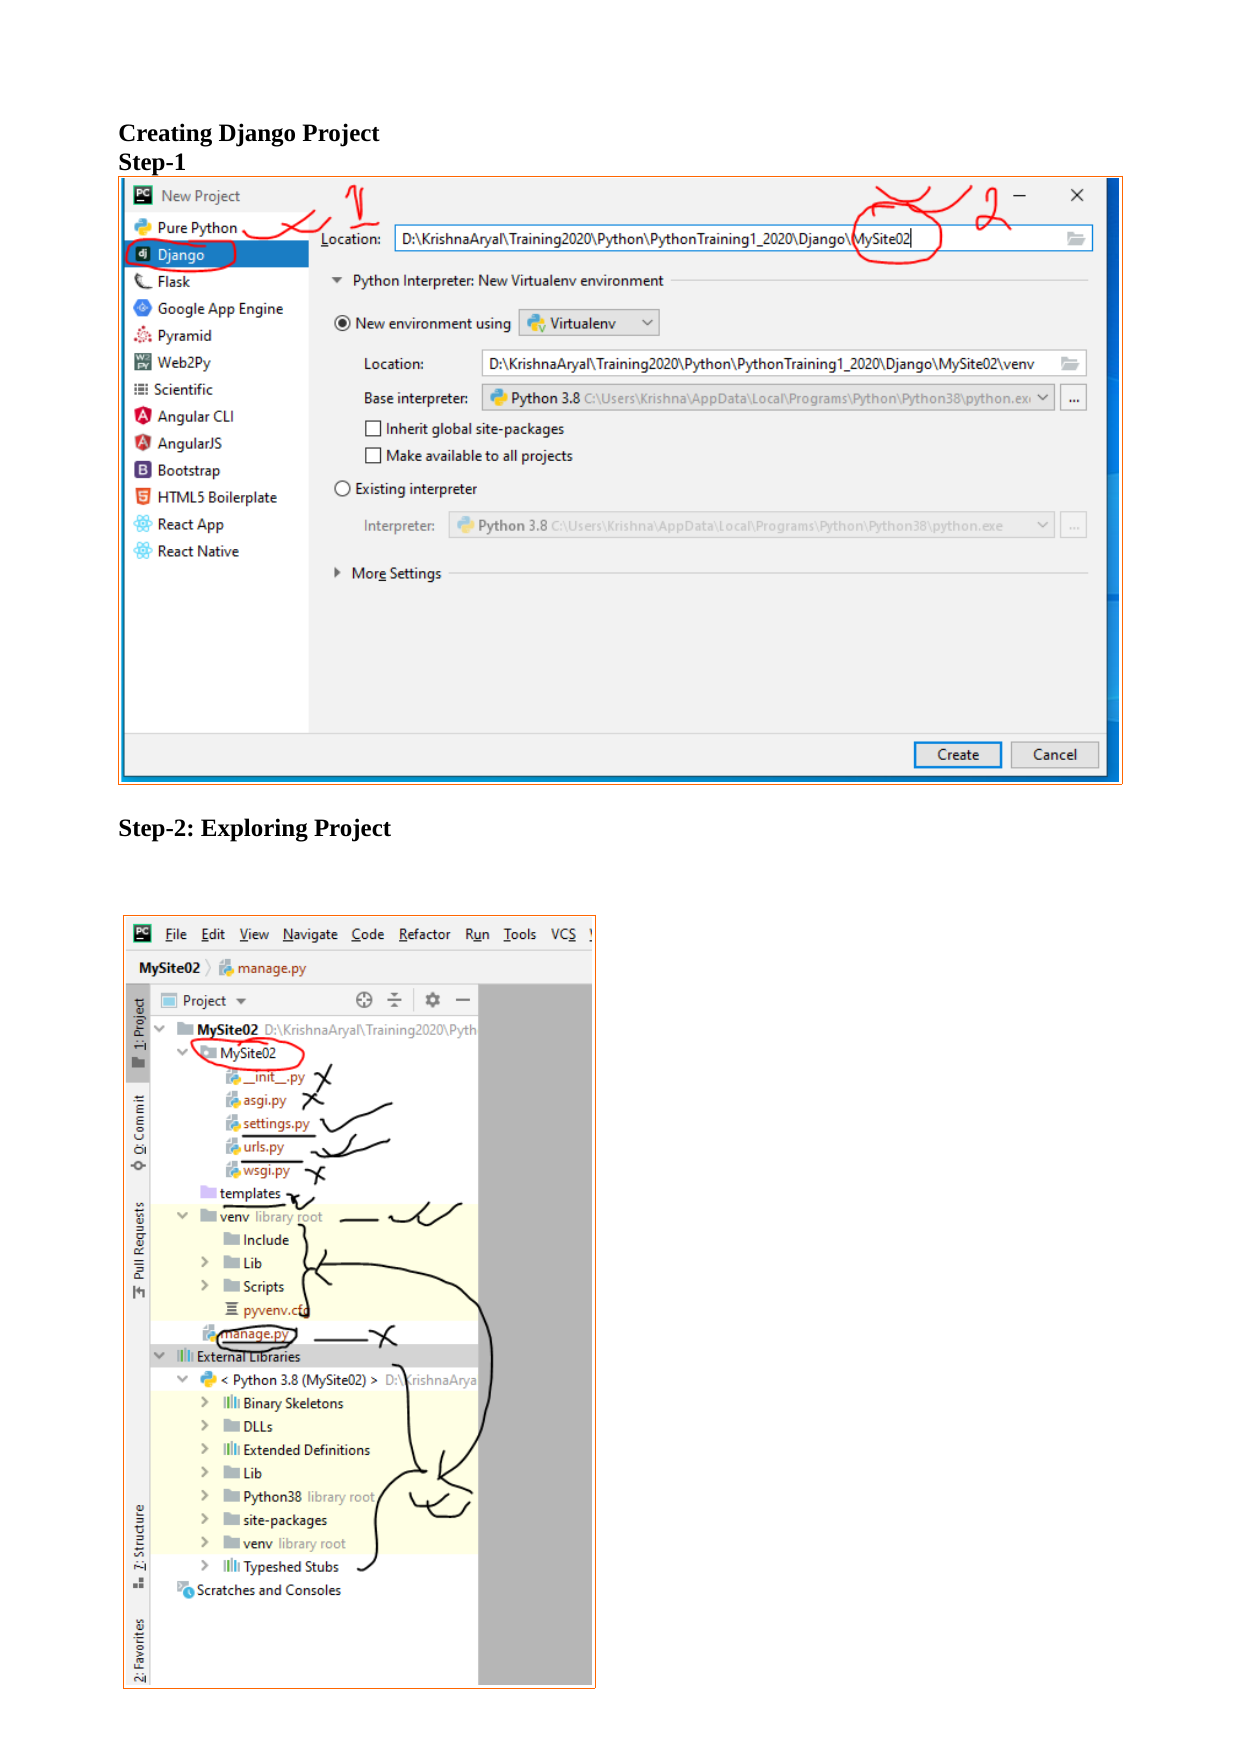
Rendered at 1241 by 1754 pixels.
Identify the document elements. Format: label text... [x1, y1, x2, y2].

picture [124, 178, 1119, 782]
text Step-1 [118, 147, 1122, 176]
text Step-2: Exploring Project [118, 813, 1122, 842]
text [124, 916, 595, 1688]
text Creating Django Project [118, 118, 1122, 147]
picture [125, 917, 592, 1685]
